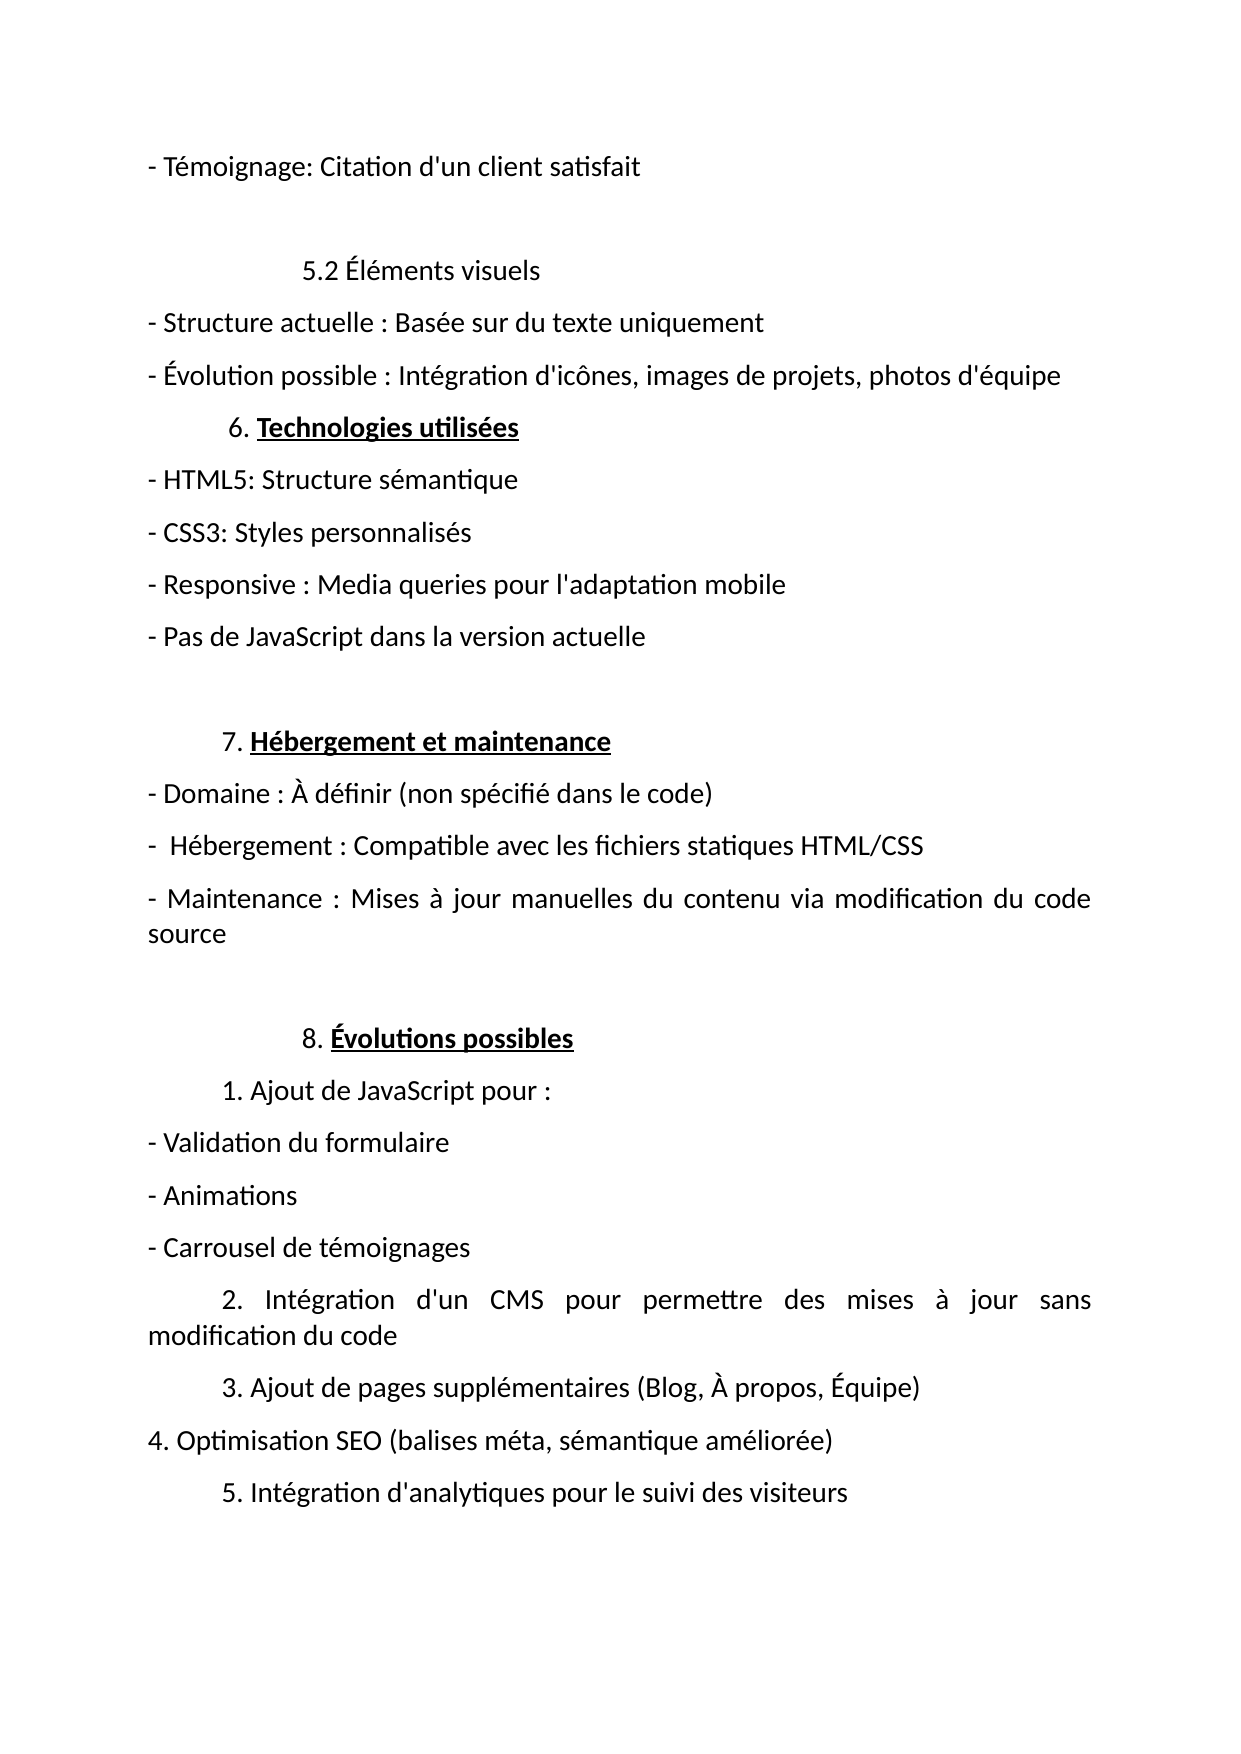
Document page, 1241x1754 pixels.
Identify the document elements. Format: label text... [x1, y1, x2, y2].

text 5. Intégration d'analytiques pour le suivi des visiteurs [148, 1474, 1093, 1509]
text - Hébergement : Compatible avec les fichiers statiques HTML/CSS [148, 827, 1093, 863]
text 7. Hébergement et maintenance [148, 723, 1093, 758]
text 8. Évolutions possibles [221, 1020, 1093, 1056]
text 6. Technologies utilisées [148, 409, 1093, 445]
text - Domaine : À définir (non spécifié dans le code) [148, 775, 1093, 811]
text - Structure actuelle : Basée sur du texte uniquement [148, 304, 1093, 340]
text 3. Ajout de pages supplémentaires (Blog, À propos, Équipe) [148, 1369, 1093, 1405]
text - Témoignage: Citation d'un client satisfait [148, 148, 1093, 183]
text - HTML5: Structure sémantique [148, 461, 1093, 497]
text 4. Optimisation SEO (balises méta, sémantique améliorée) [148, 1422, 1093, 1457]
text 5.2 Éléments visuels [221, 252, 1093, 288]
text - Pas de JavaScript dans la version actuelle [148, 618, 1093, 654]
text - Responsive : Media queries pour l'adaptation mobile [148, 566, 1093, 602]
text 1. Ajout de JavaScript pour : [148, 1072, 1093, 1108]
text - Évolution possible : Intégration d'icônes, images de projets, photos d'équipe [148, 357, 1093, 392]
text - Animations [148, 1177, 1093, 1212]
text 2. Intégration d'un CMS pour permettre des mises à jour sans modification du code [148, 1281, 1093, 1353]
text - Validation du formulaire [148, 1124, 1093, 1160]
text - CSS3: Styles personnalisés [148, 514, 1093, 549]
text - Maintenance : Mises à jour manuelles du contenu via modification du code source [148, 880, 1093, 951]
text - Carrousel de témoignages [148, 1229, 1093, 1265]
